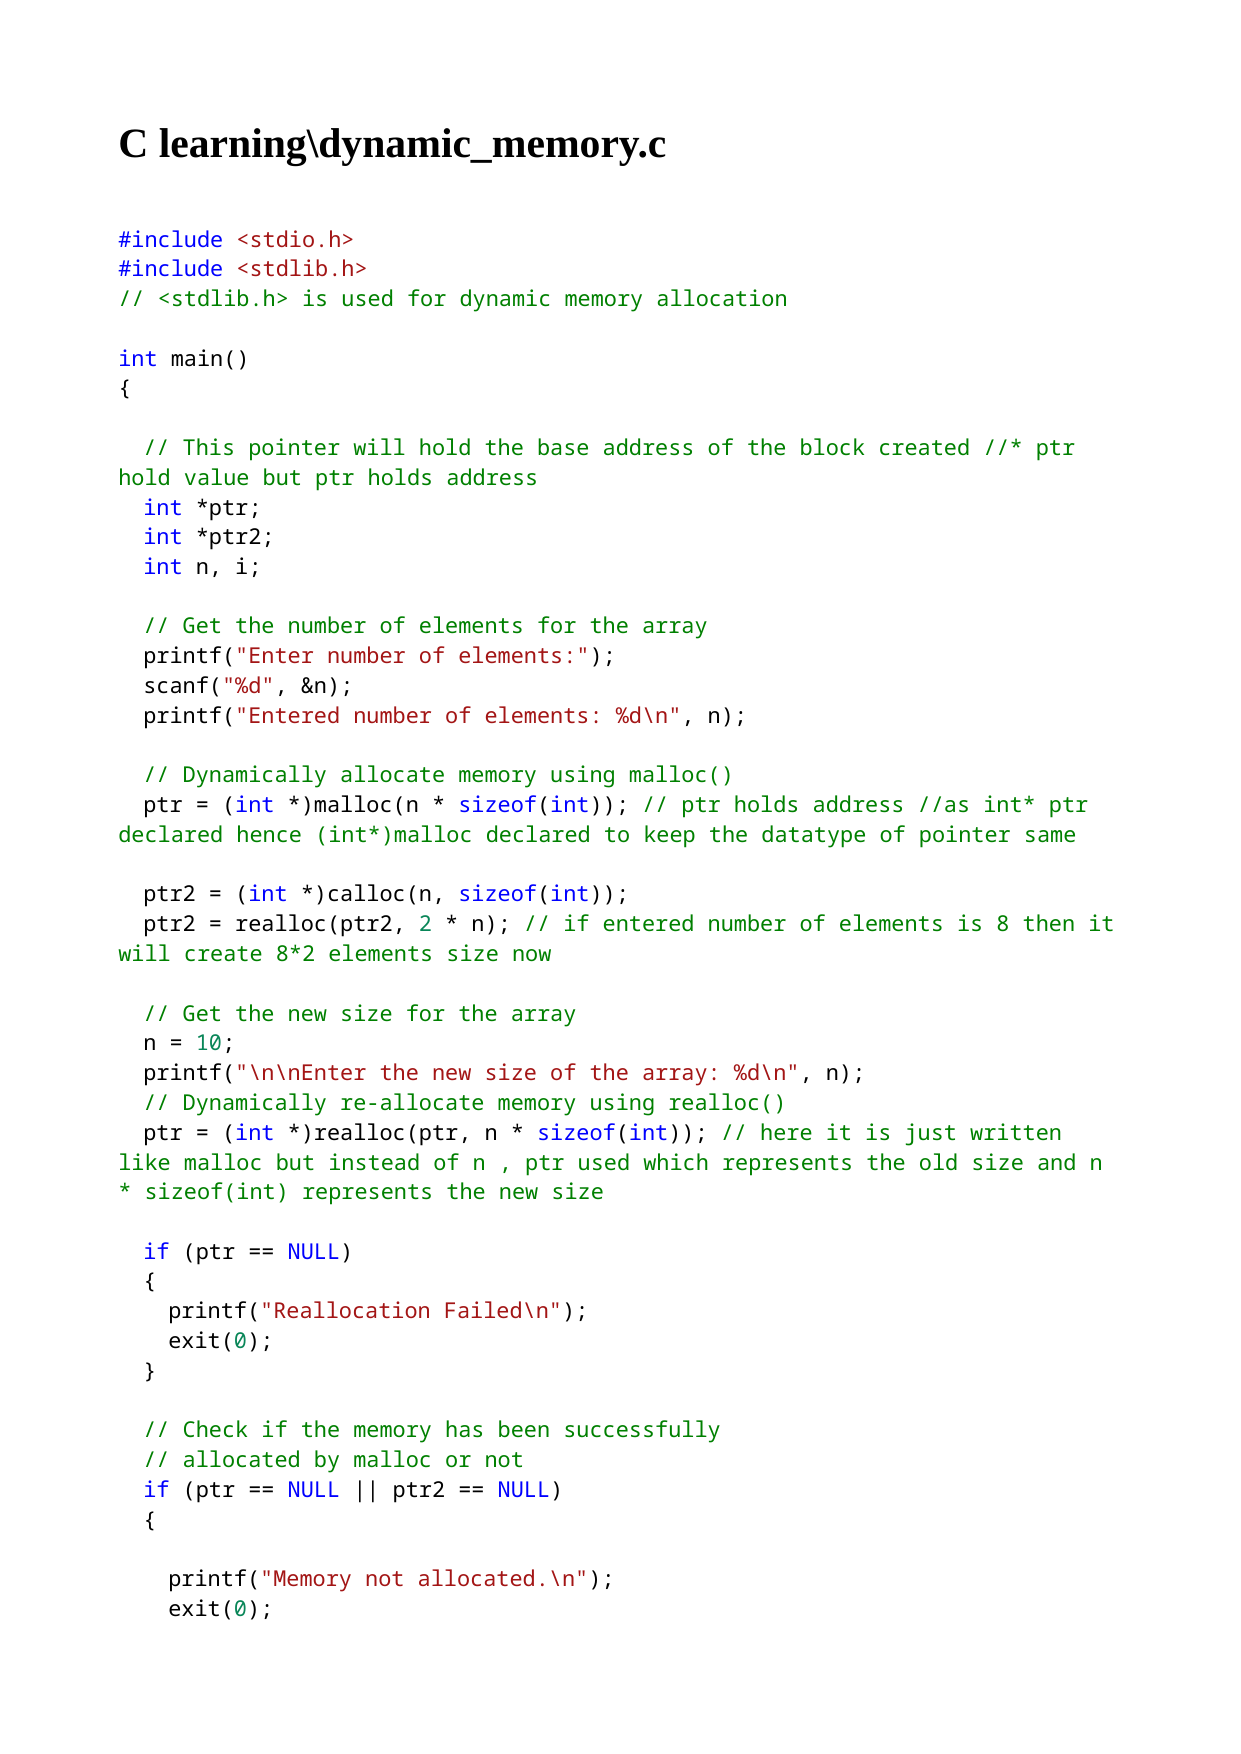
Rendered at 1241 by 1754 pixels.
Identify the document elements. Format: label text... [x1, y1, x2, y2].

text // <stdlib.h> is used for dynamic memory allocation [118, 283, 1122, 313]
text int *ptr2; [118, 521, 1122, 551]
text // Check if the memory has been successfully [118, 1414, 1122, 1444]
text int main() [118, 343, 1122, 372]
text // Dynamically allocate memory using malloc() [118, 759, 1122, 789]
text ptr = (int *)realloc(ptr, n * sizeof(int)); // here it is just written like malloc but instead of n , ptr used which represents the old size and n * sizeof(int) represents the new size [118, 1117, 1122, 1206]
text if (ptr == NULL || ptr2 == NULL) [118, 1474, 1122, 1504]
text // Get the new size for the array [118, 997, 1122, 1027]
text // Get the number of elements for the array [118, 611, 1122, 640]
text ptr = (int *)malloc(n * sizeof(int)); // ptr holds address //as int* ptr declared hence (int*)malloc declared to keep the datatype of pointer same [118, 789, 1122, 849]
text { [118, 372, 1122, 402]
text #include <stdlib.h> [118, 253, 1122, 283]
text exit(0); [118, 1325, 1122, 1355]
text // This pointer will hold the base address of the block created //* ptr hold value but ptr holds address [118, 432, 1122, 491]
text printf("Entered number of elements: %d\n", n); [118, 700, 1122, 730]
text printf("Memory not allocated.\n"); [118, 1563, 1122, 1593]
text ptr2 = (int *)calloc(n, sizeof(int)); [118, 878, 1122, 908]
text { [118, 1504, 1122, 1533]
text } [118, 1355, 1122, 1385]
text exit(0); [118, 1593, 1122, 1623]
text #include <stdio.h> [118, 223, 1122, 253]
text ptr2 = realloc(ptr2, 2 * n); // if entered number of elements is 8 then it will create 8*2 elements size now [118, 908, 1122, 968]
text // allocated by malloc or not [118, 1444, 1122, 1474]
text n = 10; [118, 1027, 1122, 1057]
text scanf("%d", &n); [118, 670, 1122, 700]
text // Dynamically re-allocate memory using realloc() [118, 1087, 1122, 1117]
text if (ptr == NULL) [118, 1236, 1122, 1266]
text printf("Reallocation Failed\n"); [118, 1295, 1122, 1325]
text printf("\n\nEnter the new size of the array: %d\n", n); [118, 1057, 1122, 1087]
text int n, i; [118, 551, 1122, 581]
text int *ptr; [118, 491, 1122, 521]
text printf("Enter number of elements:"); [118, 640, 1122, 670]
text C learning\dynamic_memory.c [118, 118, 1122, 166]
text { [118, 1266, 1122, 1295]
